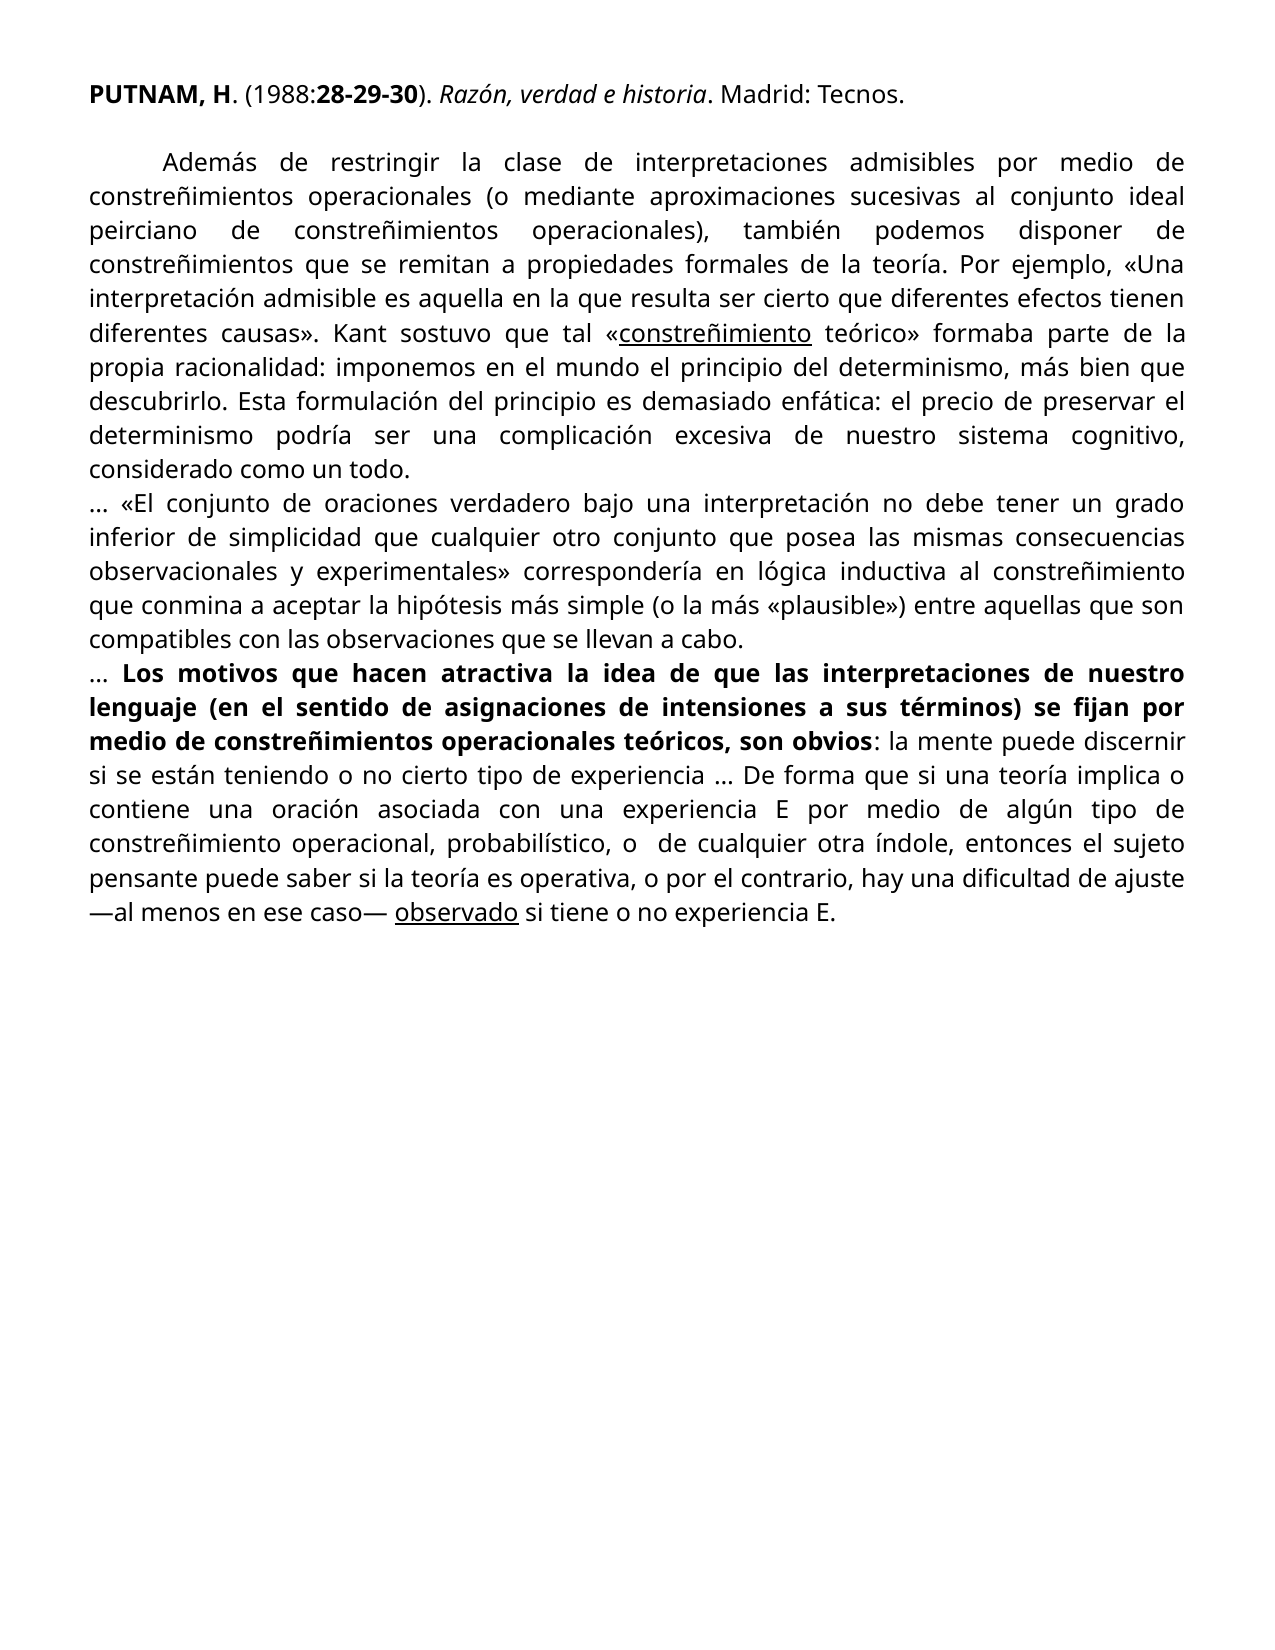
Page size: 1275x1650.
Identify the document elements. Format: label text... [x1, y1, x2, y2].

text PUTNAM, H. (1988:28-29-30). Razón, verdad e historia. Madrid: Tecnos. [88, 77, 1186, 111]
text … «El conjunto de oraciones verdadero bajo una interpretación no debe tener un grado inferior de simplicidad que cualquier otro conjunto que posea las mismas consecuencias observacionales y experimentales» correspondería en lógica inductiva al constreñimiento que conmina a aceptar la hipótesis más simple (o la más «plausible») entre aquellas que son compatibles con las observaciones que se llevan a cabo. [88, 486, 1186, 656]
text Además de restringir la clase de interpretaciones admisibles por medio de constreñimientos operacionales (o mediante aproximaciones sucesivas al conjunto ideal peirciano de constreñimientos operacionales), también podemos disponer de constreñimientos que se remitan a propiedades formales de la teoría. Por ejemplo, «Una interpretación admisible es aquella en la que resulta ser cierto que diferentes efectos tienen diferentes causas». Kant sostuvo que tal «constreñimiento teórico» formaba parte de la propia racionalidad: imponemos en el mundo el principio del determinismo, más bien que descubrirlo. Esta formulación del principio es demasiado enfática: el precio de preservar el determinismo podría ser una complicación excesiva de nuestro sistema cognitivo, considerado como un todo. [88, 145, 1186, 486]
text … Los motivos que hacen atractiva la idea de que las interpretaciones de nuestro lenguaje (en el sentido de asignaciones de intensiones a sus términos) se fijan por medio de constreñimientos operacionales teóricos, son obvios: la mente puede discernir si se están teniendo o no cierto tipo de experiencia … De forma que si una teoría implica o contiene una oración asociada con una experiencia E por medio de algún tipo de constreñimiento operacional, probabilístico, o de cualquier otra índole, entonces el sujeto pensante puede saber si la teoría es operativa, o por el contrario, hay una dificultad de ajuste ―al menos en ese caso― observado si tiene o no experiencia E. [88, 656, 1186, 928]
